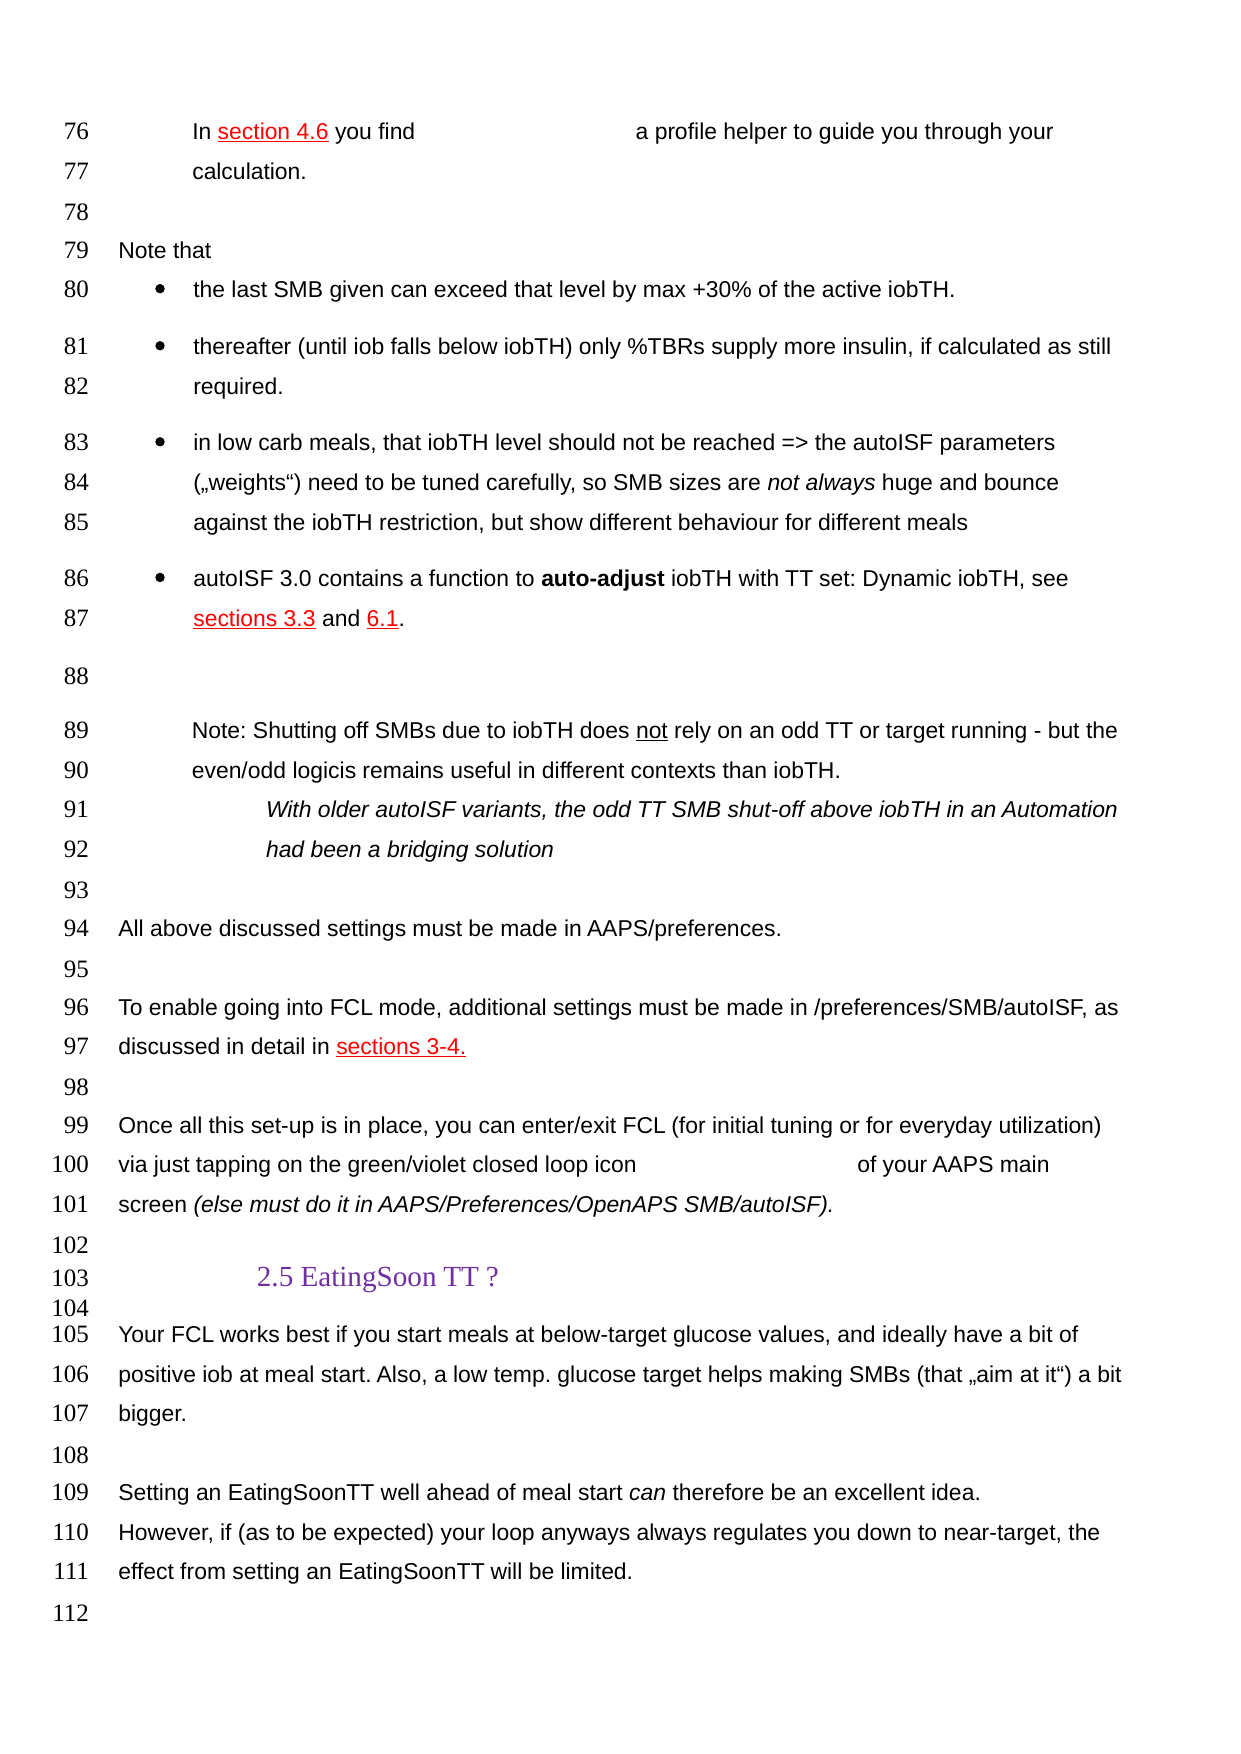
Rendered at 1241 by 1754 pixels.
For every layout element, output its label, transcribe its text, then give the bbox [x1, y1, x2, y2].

text To enable going into FCL mode, additional settings must be made in /preferences/SMB/autoISF, as discussed in detail in sections 3-4. [118, 993, 1122, 1059]
text 2.5 EatingSoon TT ? [118, 1259, 1122, 1293]
text Once all this set-up is in place, you can enter/exit FCL (for initial tuning or for everyday utilization) via just tapping on the green/violet closed loop icon (if already launched) of your AAPS main screen (else must do it in AAPS/Preferences/OpenAPS SMB/autoISF). [118, 1112, 1122, 1217]
list autoISF 3.0 contains a function to auto-adjust iobTH with TT set: Dynamic iobTH, see sections 3.3 and 6.1. [156, 565, 1122, 631]
text Setting an EatingSoonTT well ahead of meal start can therefore be an excellent idea. [118, 1479, 1122, 1506]
text Your FCL works best if you start meals at below-target glucose values, and ideally have a bit of positive iob at meal start. Also, a low temp. glucose target helps making SMBs (that „aim at it“) a bit bigger. [118, 1321, 1122, 1427]
text Note that [118, 237, 1122, 263]
list in low carb meals, that iobTH level should not be reached => the autoISF parameters („weights“) need to be tuned carefully, so SMB sizes are not always huge and bounce against the iobTH restriction, but show different behaviour for different meals [156, 429, 1122, 535]
list the last SMB given can exceed that level by max +30% of the active iobTH. [156, 276, 1122, 303]
text With older autoISF variants, the odd TT SMB shut-off above iobTH in an Automation had been a bridging solution [266, 796, 1122, 862]
text Note: Shutting off SMBs due to iobTH does not rely on an odd TT or target running - but the even/odd logicis remains useful in different contexts than iobTH. [192, 717, 1122, 783]
text All above discussed settings must be made in AAPS/preferences. [118, 914, 1122, 941]
list thereafter (until iob falls below iobTH) only %TBRs supply more insulin, if calculated as still required. [156, 333, 1122, 399]
text In section 4.6 you find (if already launched) a profile helper to guide you through your calculation. [192, 118, 1122, 184]
text However, if (as to be expected) your loop anyways always regulates you down to near-target, the effect from setting an EatingSoonTT will be limited. [118, 1519, 1122, 1584]
